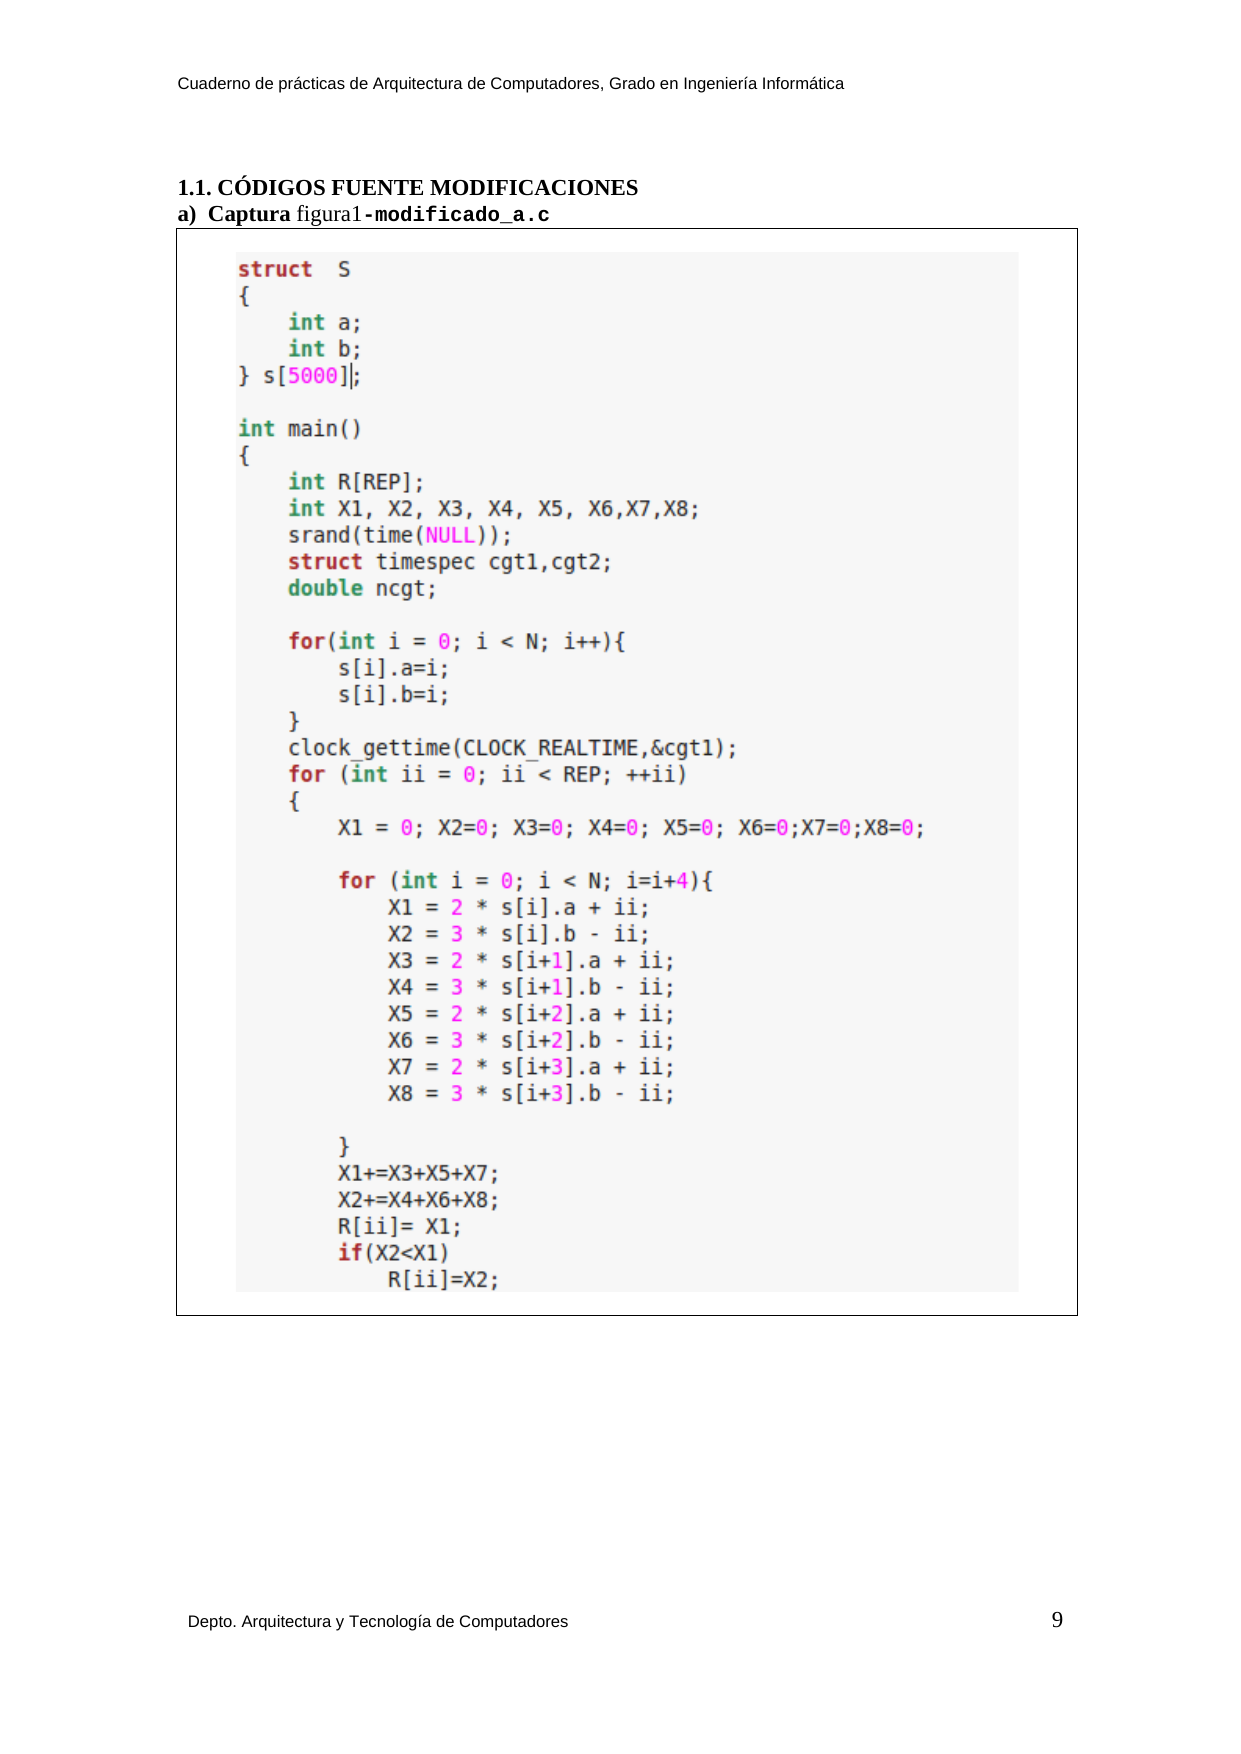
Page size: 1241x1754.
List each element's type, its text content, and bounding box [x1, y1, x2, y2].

text a) Captura figura1-modificado_a.c [177, 200, 1063, 228]
table_header [177, 229, 1077, 252]
text 1.1. CÓDIGOS FUENTE MODIFICACIONES [177, 174, 1063, 200]
picture [235, 252, 1019, 1292]
table_header [177, 253, 1077, 1315]
